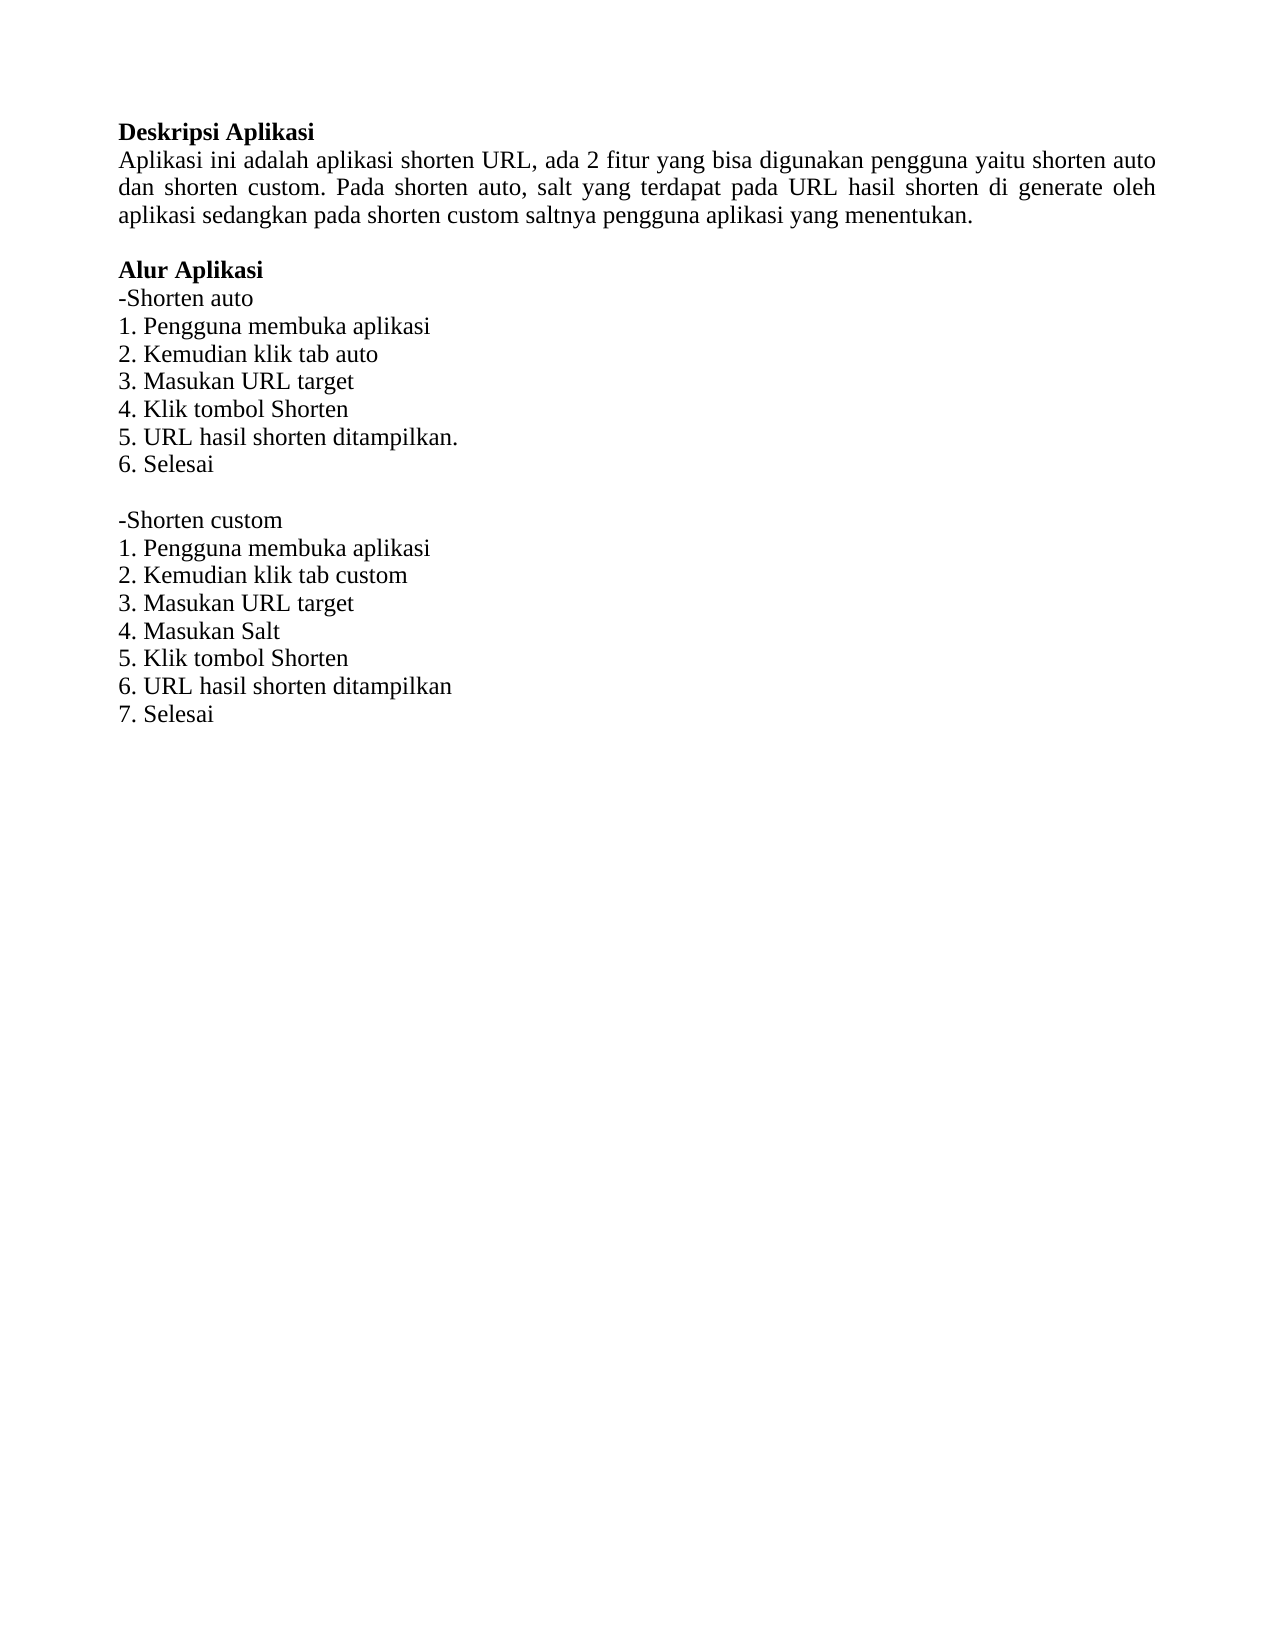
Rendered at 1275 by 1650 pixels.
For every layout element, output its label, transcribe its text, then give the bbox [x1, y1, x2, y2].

text 4. Masukan Salt [118, 617, 1157, 644]
text 6. URL hasil shorten ditampilkan [118, 672, 1157, 700]
text Alur Aplikasi [118, 229, 1157, 284]
text 3. Masukan URL target [118, 589, 1157, 617]
text 5. Klik tombol Shorten [118, 644, 1157, 672]
text -Shorten custom [118, 506, 1157, 534]
text 1. Pengguna membuka aplikasi [118, 534, 1157, 561]
text 3. Masukan URL target [118, 367, 1157, 395]
text 7. Selesai [118, 700, 1157, 728]
text Deskripsi Aplikasi [118, 118, 1157, 146]
text 5. URL hasil shorten ditampilkan. [118, 423, 1157, 451]
text -Shorten auto [118, 284, 1157, 312]
text 2. Kemudian klik tab auto [118, 340, 1157, 367]
text 4. Klik tombol Shorten [118, 395, 1157, 423]
text Aplikasi ini adalah aplikasi shorten URL, ada 2 fitur yang bisa digunakan pengguna yaitu shorten auto dan shorten custom. Pada shorten auto, salt yang terdapat pada URL hasil shorten di generate oleh aplikasi sedangkan pada shorten custom saltnya pengguna aplikasi yang menentukan. [118, 146, 1157, 229]
text 6. Selesai [118, 451, 1157, 478]
text 1. Pengguna membuka aplikasi [118, 312, 1157, 340]
text 2. Kemudian klik tab custom [118, 561, 1157, 589]
